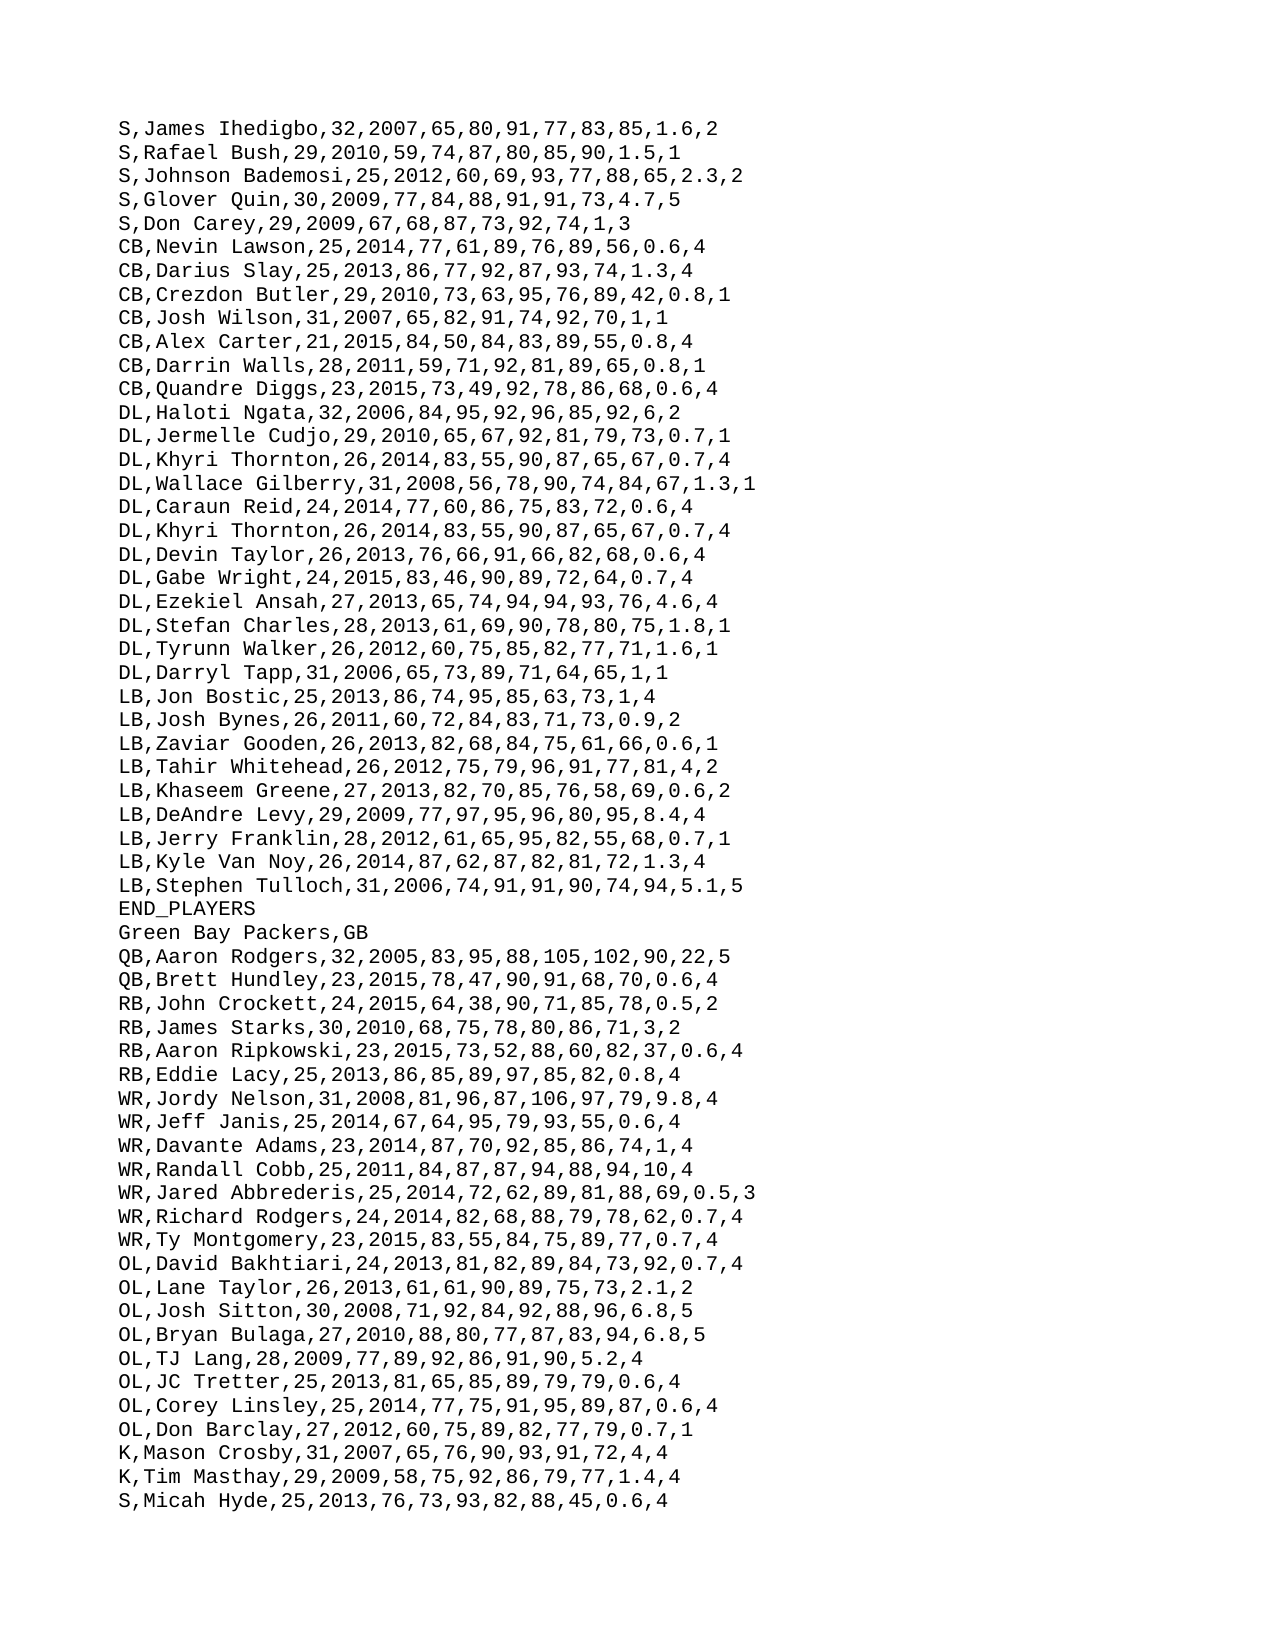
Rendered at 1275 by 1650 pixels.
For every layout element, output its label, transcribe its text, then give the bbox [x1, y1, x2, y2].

text OL,TJ Lang,28,2009,77,89,92,86,91,90,5.2,4 [118, 1348, 1157, 1371]
text LB,Josh Bynes,26,2011,60,72,84,83,71,73,0.9,2 [118, 709, 1157, 733]
text OL,Corey Linsley,25,2014,77,75,91,95,89,87,0.6,4 [118, 1395, 1157, 1419]
text CB,Darius Slay,25,2013,86,77,92,87,93,74,1.3,4 [118, 260, 1157, 284]
text RB,John Crockett,24,2015,64,38,90,71,85,78,0.5,2 [118, 993, 1157, 1017]
text DL,Haloti Ngata,32,2006,84,95,92,96,85,92,6,2 [118, 402, 1157, 426]
text DL,Khyri Thornton,26,2014,83,55,90,87,65,67,0.7,4 [118, 449, 1157, 473]
text DL,Caraun Reid,24,2014,77,60,86,75,83,72,0.6,4 [118, 496, 1157, 520]
text DL,Jermelle Cudjo,29,2010,65,67,92,81,79,73,0.7,1 [118, 426, 1157, 449]
text S,Rafael Bush,29,2010,59,74,87,80,85,90,1.5,1 [118, 142, 1157, 165]
text DL,Khyri Thornton,26,2014,83,55,90,87,65,67,0.7,4 [118, 520, 1157, 544]
text OL,David Bakhtiari,24,2013,81,82,89,84,73,92,0.7,4 [118, 1253, 1157, 1277]
text DL,Ezekiel Ansah,27,2013,65,74,94,94,93,76,4.6,4 [118, 591, 1157, 615]
text OL,Lane Taylor,26,2013,61,61,90,89,75,73,2.1,2 [118, 1277, 1157, 1300]
text WR,Randall Cobb,25,2011,84,87,87,94,88,94,10,4 [118, 1158, 1157, 1182]
text RB,Eddie Lacy,25,2013,86,85,89,97,85,82,0.8,4 [118, 1064, 1157, 1088]
text CB,Quandre Diggs,23,2015,73,49,92,78,86,68,0.6,4 [118, 378, 1157, 402]
text LB,Stephen Tulloch,31,2006,74,91,91,90,74,94,5.1,5 [118, 875, 1157, 898]
text WR,Ty Montgomery,23,2015,83,55,84,75,89,77,0.7,4 [118, 1229, 1157, 1253]
text LB,Zaviar Gooden,26,2013,82,68,84,75,61,66,0.6,1 [118, 733, 1157, 757]
text LB,Jon Bostic,25,2013,86,74,95,85,63,73,1,4 [118, 686, 1157, 709]
text S,Don Carey,29,2009,67,68,87,73,92,74,1,3 [118, 213, 1157, 236]
text LB,DeAndre Levy,29,2009,77,97,95,96,80,95,8.4,4 [118, 804, 1157, 827]
text OL,Bryan Bulaga,27,2010,88,80,77,87,83,94,6.8,5 [118, 1324, 1157, 1348]
text RB,James Starks,30,2010,68,75,78,80,86,71,3,2 [118, 1017, 1157, 1040]
text DL,Darryl Tapp,31,2006,65,73,89,71,64,65,1,1 [118, 662, 1157, 686]
text DL,Gabe Wright,24,2015,83,46,90,89,72,64,0.7,4 [118, 567, 1157, 591]
text CB,Darrin Walls,28,2011,59,71,92,81,89,65,0.8,1 [118, 354, 1157, 378]
text WR,Jared Abbrederis,25,2014,72,62,89,81,88,69,0.5,3 [118, 1182, 1157, 1206]
text CB,Nevin Lawson,25,2014,77,61,89,76,89,56,0.6,4 [118, 236, 1157, 260]
text RB,Aaron Ripkowski,23,2015,73,52,88,60,82,37,0.6,4 [118, 1040, 1157, 1064]
text LB,Tahir Whitehead,26,2012,75,79,96,91,77,81,4,2 [118, 757, 1157, 780]
text S,James Ihedigbo,32,2007,65,80,91,77,83,85,1.6,2 [118, 118, 1157, 142]
text LB,Khaseem Greene,27,2013,82,70,85,76,58,69,0.6,2 [118, 780, 1157, 804]
text QB,Brett Hundley,23,2015,78,47,90,91,68,70,0.6,4 [118, 969, 1157, 993]
text S,Micah Hyde,25,2013,76,73,93,82,88,45,0.6,4 [118, 1489, 1157, 1513]
text WR,Jordy Nelson,31,2008,81,96,87,106,97,79,9.8,4 [118, 1088, 1157, 1111]
text DL,Wallace Gilberry,31,2008,56,78,90,74,84,67,1.3,1 [118, 473, 1157, 496]
text END_PLAYERS [118, 898, 1157, 922]
text LB,Jerry Franklin,28,2012,61,65,95,82,55,68,0.7,1 [118, 827, 1157, 851]
text S,Johnson Bademosi,25,2012,60,69,93,77,88,65,2.3,2 [118, 165, 1157, 189]
text WR,Richard Rodgers,24,2014,82,68,88,79,78,62,0.7,4 [118, 1206, 1157, 1229]
text CB,Crezdon Butler,29,2010,73,63,95,76,89,42,0.8,1 [118, 284, 1157, 307]
text S,Glover Quin,30,2009,77,84,88,91,91,73,4.7,5 [118, 189, 1157, 213]
text CB,Alex Carter,21,2015,84,50,84,83,89,55,0.8,4 [118, 331, 1157, 354]
text DL,Stefan Charles,28,2013,61,69,90,78,80,75,1.8,1 [118, 615, 1157, 638]
text WR,Jeff Janis,25,2014,67,64,95,79,93,55,0.6,4 [118, 1111, 1157, 1135]
text CB,Josh Wilson,31,2007,65,82,91,74,92,70,1,1 [118, 307, 1157, 331]
text K,Mason Crosby,31,2007,65,76,90,93,91,72,4,4 [118, 1442, 1157, 1466]
text QB,Aaron Rodgers,32,2005,83,95,88,105,102,90,22,5 [118, 946, 1157, 969]
text Green Bay Packers,GB [118, 922, 1157, 946]
text OL,Josh Sitton,30,2008,71,92,84,92,88,96,6.8,5 [118, 1300, 1157, 1324]
text LB,Kyle Van Noy,26,2014,87,62,87,82,81,72,1.3,4 [118, 851, 1157, 875]
text DL,Tyrunn Walker,26,2012,60,75,85,82,77,71,1.6,1 [118, 638, 1157, 662]
text WR,Davante Adams,23,2014,87,70,92,85,86,74,1,4 [118, 1135, 1157, 1158]
text DL,Devin Taylor,26,2013,76,66,91,66,82,68,0.6,4 [118, 544, 1157, 567]
text K,Tim Masthay,29,2009,58,75,92,86,79,77,1.4,4 [118, 1466, 1157, 1489]
text OL,JC Tretter,25,2013,81,65,85,89,79,79,0.6,4 [118, 1371, 1157, 1395]
text OL,Don Barclay,27,2012,60,75,89,82,77,79,0.7,1 [118, 1419, 1157, 1442]
